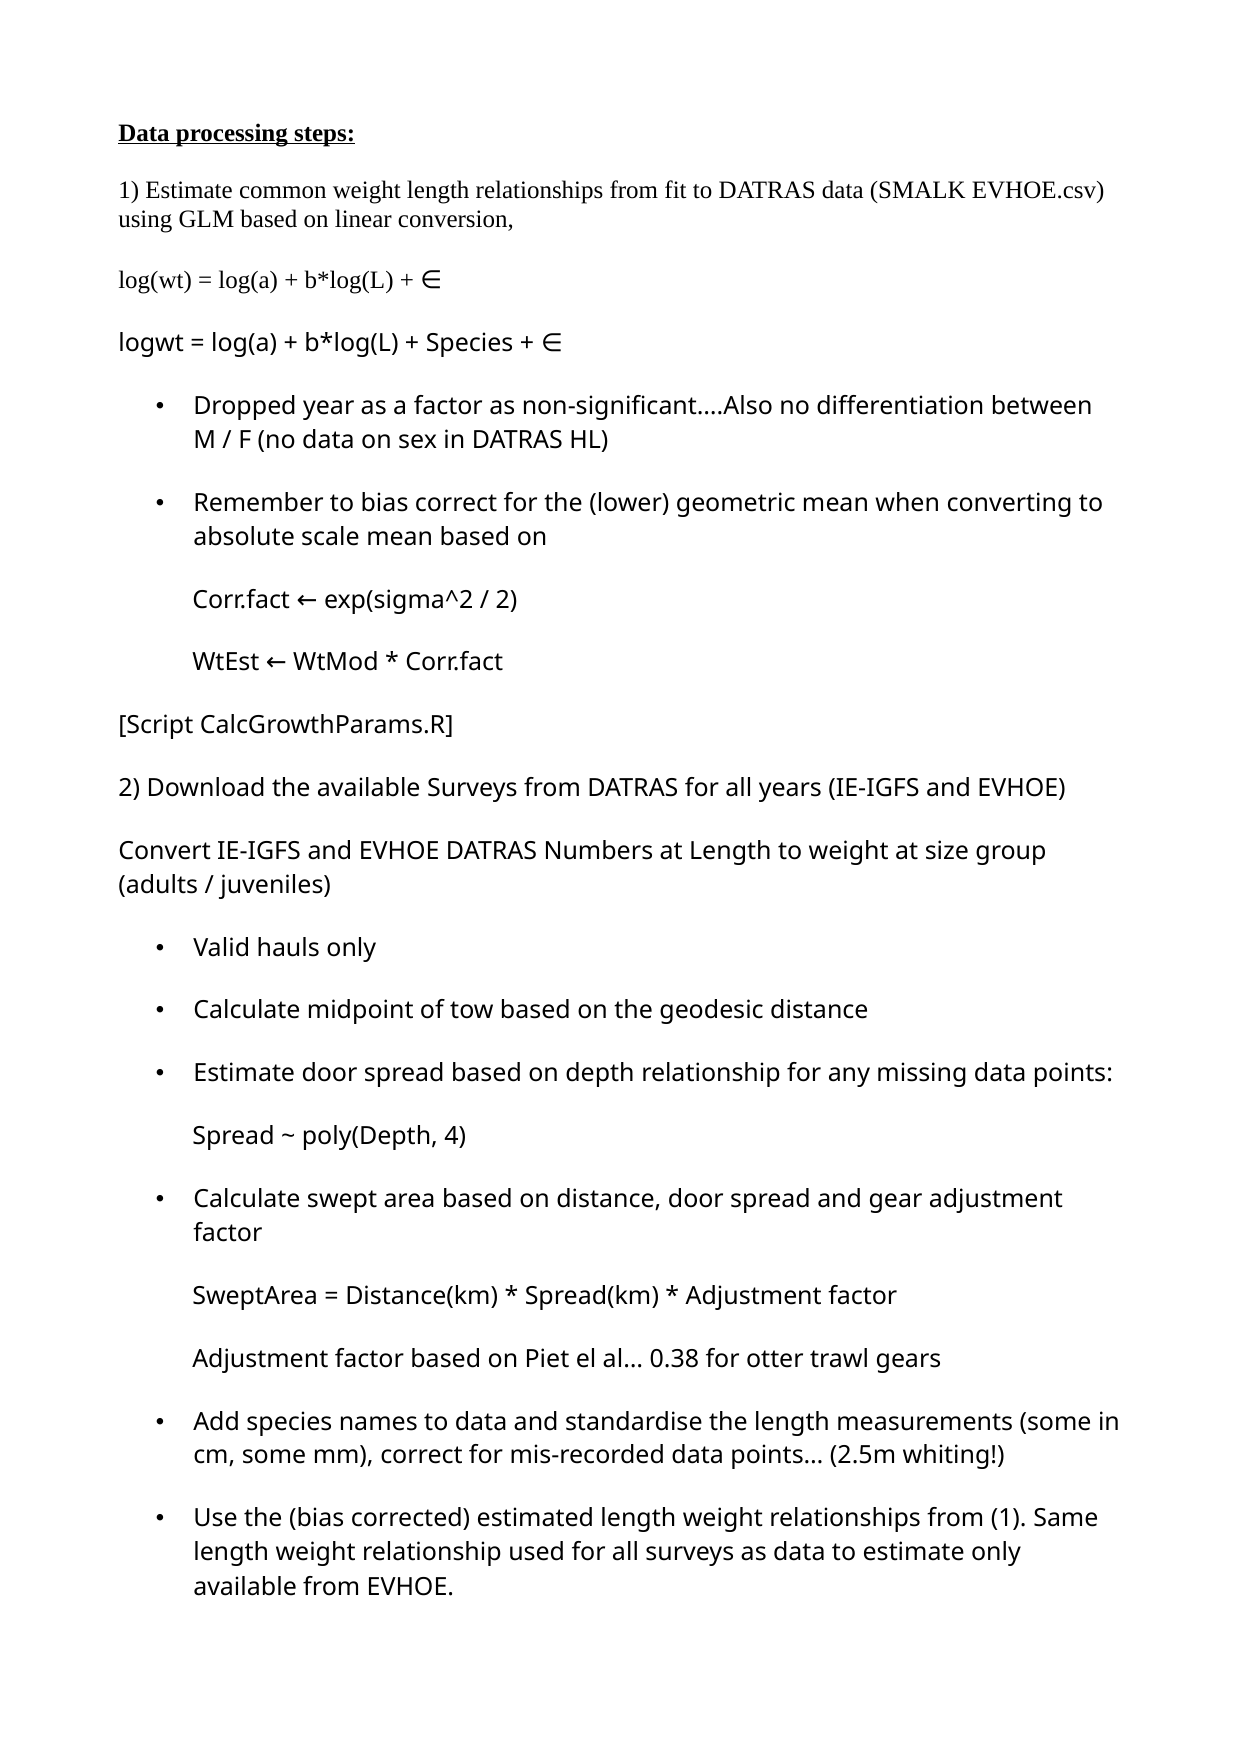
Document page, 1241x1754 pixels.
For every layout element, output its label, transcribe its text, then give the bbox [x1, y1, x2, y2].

list Add species names to data and standardise the length measurements (some in cm, some mm), correct for mis-recorded data points… (2.5m whiting!) [156, 1403, 1122, 1471]
text Adjustment factor based on Piet el al… 0.38 for otter trawl gears [118, 1340, 1122, 1374]
text SweptArea = Distance(km) * Spread(km) * Adjustment factor [118, 1277, 1122, 1312]
text 1) Estimate common weight length relationships from fit to DATRAS data (SMALK EVHOE.csv) using GLM based on linear conversion, [118, 176, 1122, 233]
text Data processing steps: [118, 118, 1122, 147]
list Calculate midpoint of tow based on the geodesic distance [156, 992, 1122, 1026]
text log(wt) = log(a) + b*log(L) + ∈ [118, 262, 1122, 296]
text logwt = log(a) + b*log(L) + Species + ∈ [118, 325, 1122, 359]
list Valid hauls only [156, 929, 1122, 963]
list Estimate door spread based on depth relationship for any missing data points: [156, 1055, 1122, 1089]
list Use the (bias corrected) estimated length weight relationships from (1). Same length weight relationship used for all surveys as data to estimate only available from EVHOE. [156, 1500, 1122, 1602]
text Spread ~ poly(Depth, 4) [118, 1118, 1122, 1152]
list Calculate swept area based on distance, door spread and gear adjustment factor [156, 1181, 1122, 1249]
text WtEst ← WtMod * Corr.fact [118, 644, 1122, 678]
text 2) Download the available Surveys from DATRAS for all years (IE-IGFS and EVHOE) [118, 770, 1122, 804]
list Remember to bias correct for the (lower) geometric mean when converting to absolute scale mean based on [156, 484, 1122, 552]
list Dropped year as a factor as non-significant….Also no differentiation between M / F (no data on sex in DATRAS HL) [156, 387, 1122, 456]
text Convert IE-IGFS and EVHOE DATRAS Numbers at Length to weight at size group (adults / juveniles) [118, 832, 1122, 901]
text [Script CalcGrowthParams.R] [118, 707, 1122, 741]
text Corr.fact ← exp(sigma^2 / 2) [118, 581, 1122, 615]
